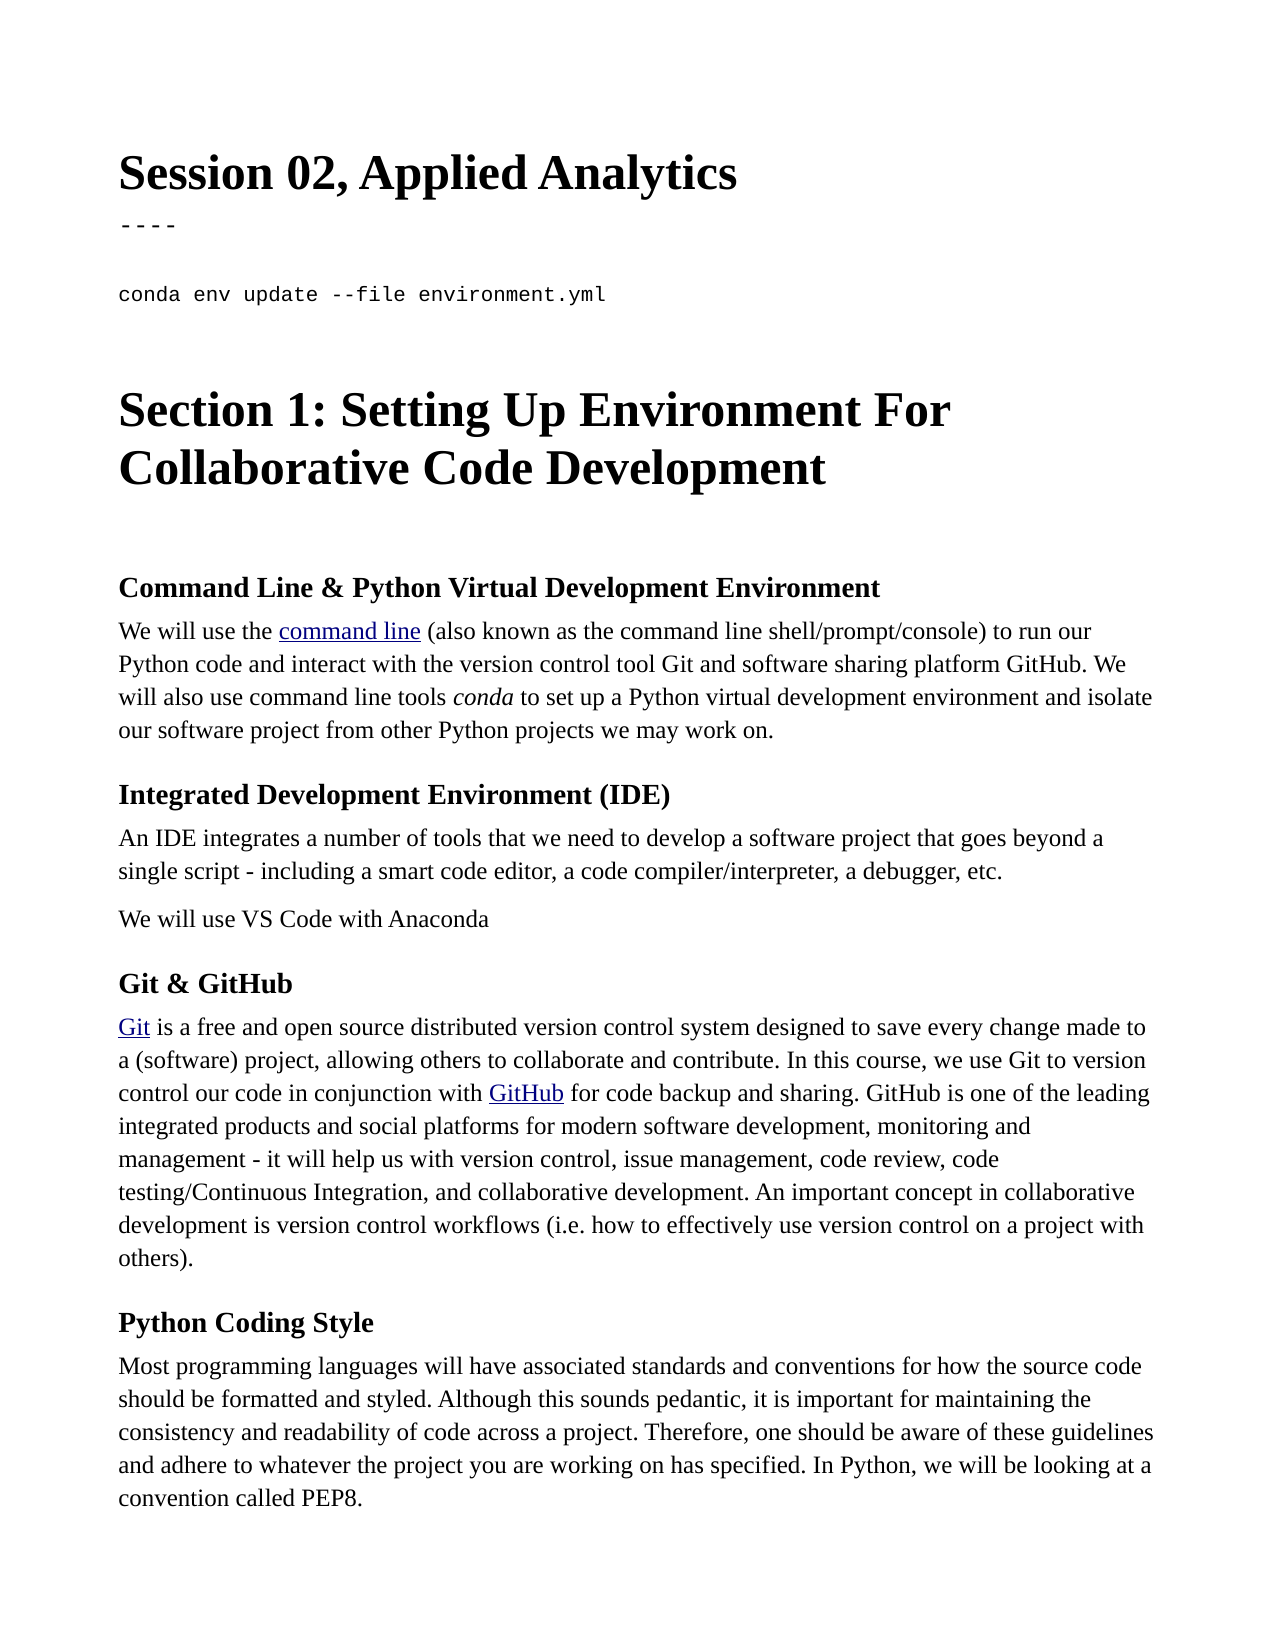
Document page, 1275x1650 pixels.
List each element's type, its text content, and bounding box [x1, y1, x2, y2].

subtitle Integrated Development Environment (IDE) [118, 777, 1157, 811]
text ---- [118, 213, 1157, 241]
subtitle Python Coding Style [118, 1305, 1157, 1339]
subtitle Git & GitHub [118, 966, 1157, 999]
text An IDE integrates a number of tools that we need to develop a software project that goes beyond a single script - including a smart code editor, a code compiler/interpreter, a debugger, etc. [118, 823, 1157, 885]
text We will use VS Code with Anaconda [118, 904, 1157, 932]
text Most programming languages will have associated standards and conventions for how the source code should be formatted and styled. Although this sounds pedantic, it is important for maintaining the consistency and readability of code across a project. Therefore, one should be aware of these guidelines and adhere to whatever the project you are working on has specified. In Python, we will be looking at a convention called PEP8. [118, 1351, 1157, 1512]
text Git is a free and open source distributed version control system designed to save every change made to a (software) project, allowing others to collaborate and contribute. In this course, we use Git to version control our code in conjunction with GitHub for code backup and sharing. GitHub is one of the leading integrated products and social platforms for modern software development, monitoring and management - it will help us with version control, issue management, code review, code testing/Continuous Integration, and collaborative development. An important concept in collaborative development is version control workflows (i.e. how to effectively use version control on a project with others). [118, 1012, 1157, 1272]
subtitle Command Line & Python Virtual Development Environment [118, 570, 1157, 603]
text We will use the command line (also known as the command line shell/prompt/console) to run our Python code and interact with the version control tool Git and software sharing platform GitHub. We will also use command line tools conda to set up a Python virtual development environment and isolate our software project from other Python projects we may work on. [118, 616, 1157, 744]
text conda env update --file environment.yml [118, 284, 1157, 307]
subtitle Session 02, Applied Analytics [118, 143, 1157, 201]
subtitle Section 1: Setting Up Environment For Collaborative Code Development [118, 380, 1157, 495]
